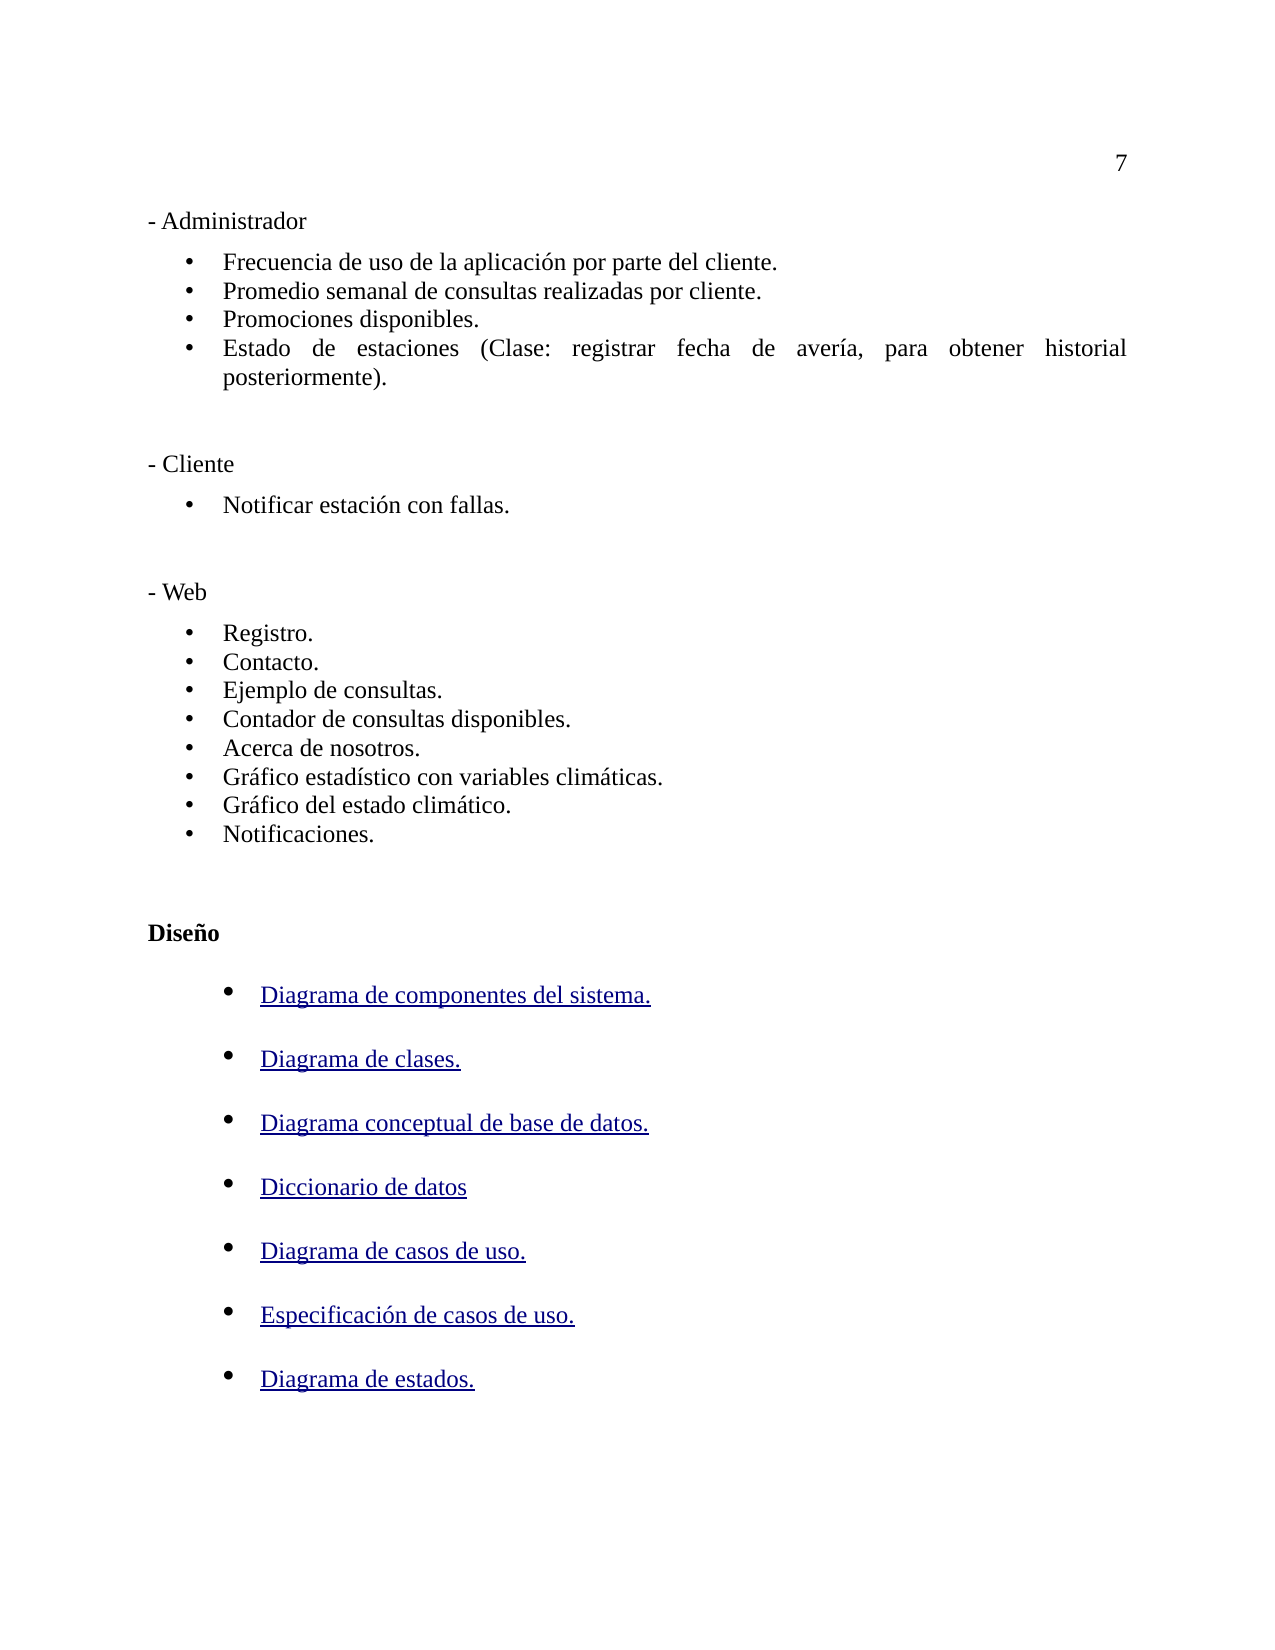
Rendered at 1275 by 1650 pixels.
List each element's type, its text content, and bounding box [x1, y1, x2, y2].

list Promociones disponibles. [185, 304, 1127, 333]
subtitle - Administrador [148, 206, 1127, 234]
list Frecuencia de uso de la aplicación por parte del cliente. [185, 247, 1127, 276]
subtitle Diagrama de casos de uso. [223, 1236, 1127, 1267]
subtitle Diccionario de datos [223, 1172, 1127, 1203]
list Gráfico del estado climático. [185, 790, 1127, 819]
subtitle Diagrama de componentes del sistema. [223, 980, 1127, 1011]
list Ejemplo de consultas. [185, 675, 1127, 704]
list Acerca de nosotros. [185, 733, 1127, 762]
subtitle Diseño [148, 918, 1127, 947]
subtitle Diagrama conceptual de base de datos. [223, 1108, 1127, 1139]
list Estado de estaciones (Clase: registrar fecha de avería, para obtener historial posteriormente). [185, 333, 1127, 391]
list Promedio semanal de consultas realizadas por cliente. [185, 276, 1127, 304]
list Contador de consultas disponibles. [185, 704, 1127, 733]
subtitle Diagrama de clases. [223, 1044, 1127, 1075]
list Gráfico estadístico con variables climáticas. [185, 762, 1127, 790]
subtitle - Web [148, 577, 1127, 605]
list Notificaciones. [185, 819, 1127, 848]
subtitle - Cliente [148, 449, 1127, 477]
subtitle Diagrama de estados. [223, 1364, 1127, 1395]
subtitle Especificación de casos de uso. [223, 1300, 1127, 1331]
list Contacto. [185, 647, 1127, 675]
list Notificar estación con fallas. [185, 490, 1127, 519]
list Registro. [185, 618, 1127, 647]
